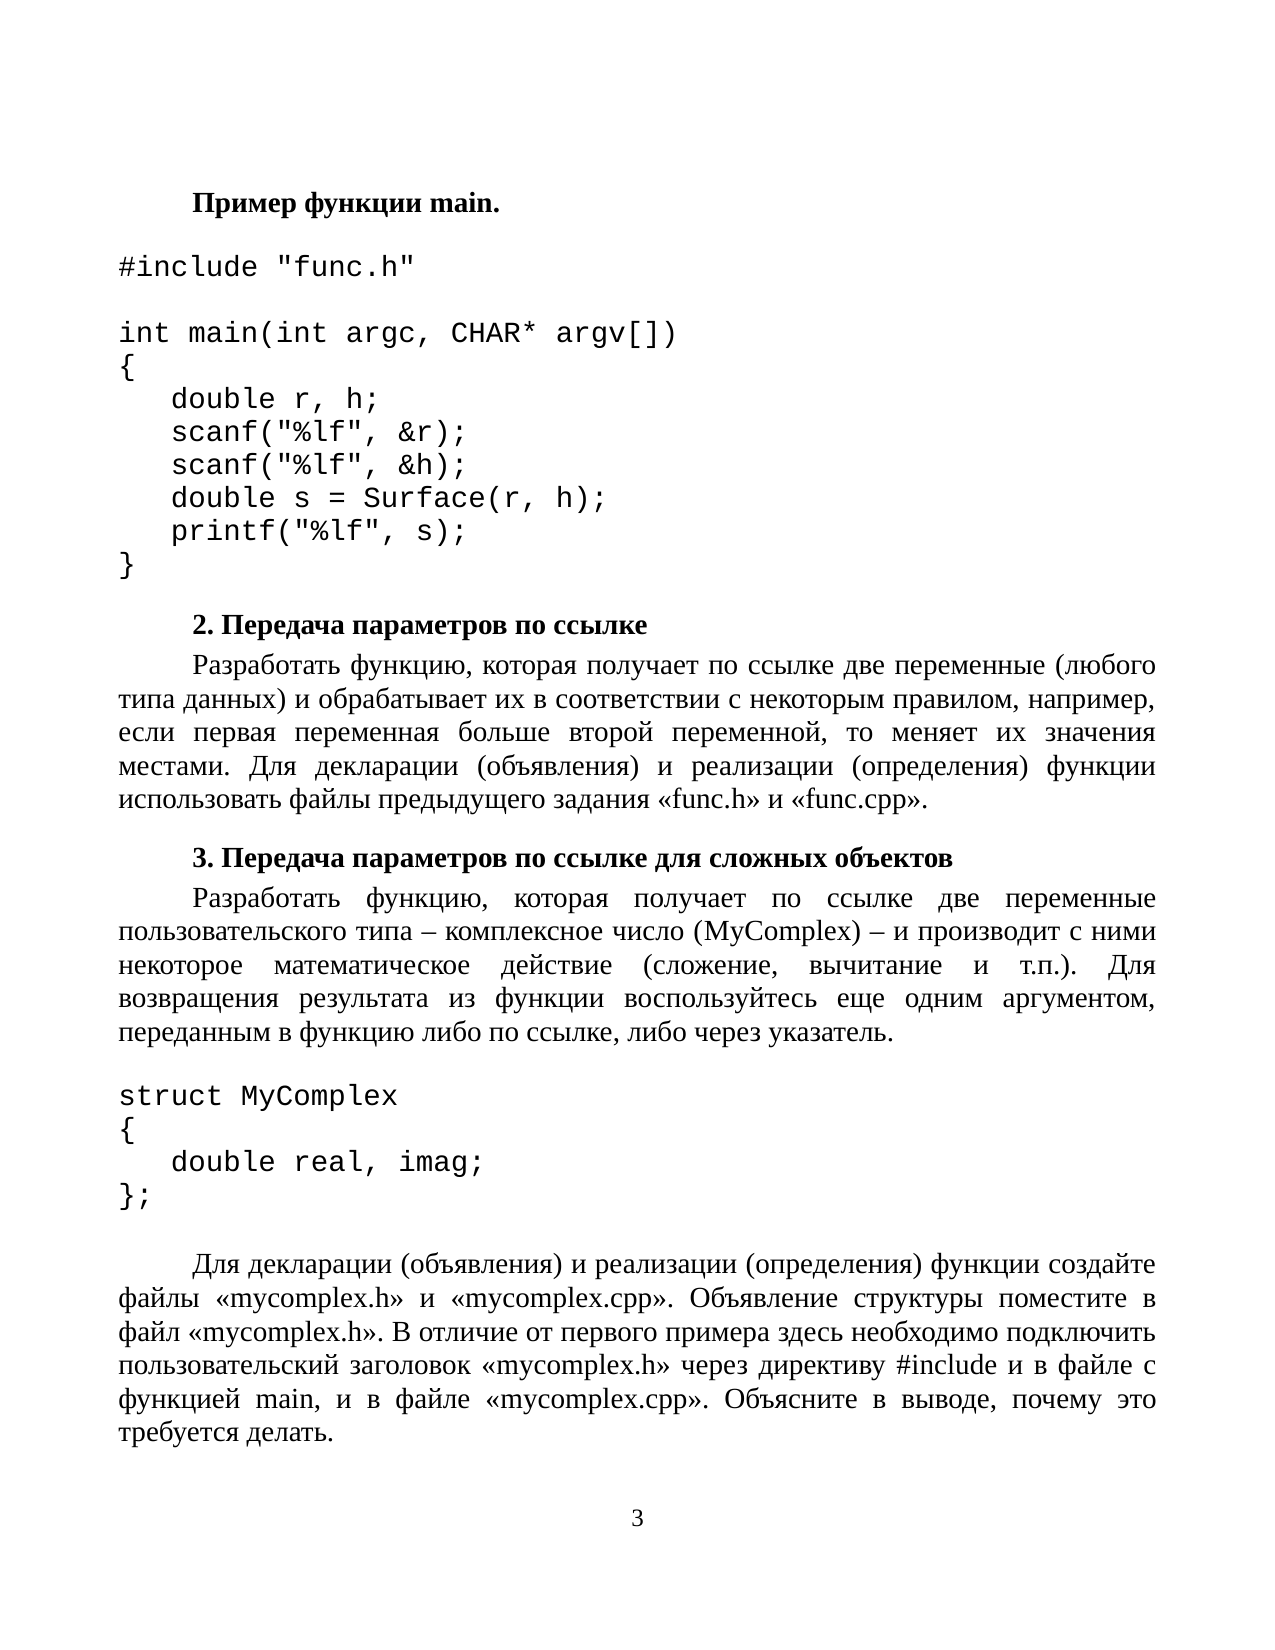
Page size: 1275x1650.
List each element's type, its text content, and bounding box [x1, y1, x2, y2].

text int main(int argc, CHAR* argv[]) [118, 318, 1157, 351]
text #include "func.h" [118, 252, 1157, 285]
subtitle 3. Передача параметров по ссылке для сложных объектов [118, 840, 1157, 873]
subtitle 2. Передача параметров по ссылке [118, 607, 1157, 641]
text Разработать функцию, которая получает по ссылке две переменные (любого типа данных) и обрабатывает их в соответствии с некоторым правилом, например, если первая переменная больше второй переменной, то меняет их значения местами. Для декларации (объявления) и реализации (определения) функции использовать файлы предыдущего задания «func.h» и «func.cpp». [118, 647, 1157, 815]
text scanf("%lf", &r); [118, 417, 1157, 450]
text Для декларации (объявления) и реализации (определения) функции создайте файлы «mycomplex.h» и «mycomplex.cpp». Объявление структуры поместите в файл «mycomplex.h». В отличие от первого примера здесь необходимо подключить пользовательский заголовок «mycomplex.h» через директиву #include и в файле с функцией main, и в файле «mycomplex.cpp». Объясните в выводе, почему это требуется делать. [118, 1247, 1157, 1448]
text scanf("%lf", &h); [118, 450, 1157, 483]
text { [118, 1114, 1157, 1147]
text }; [118, 1180, 1157, 1213]
text Разработать функцию, которая получает по ссылке две переменные пользовательского типа – комплексное число (MyComplex) – и производит с ними некоторое математическое действие (сложение, вычитание и т.п.). Для возвращения результата из функции воспользуйтесь еще одним аргументом, переданным в функцию либо по ссылке, либо через указатель. [118, 880, 1157, 1047]
text double real, imag; [118, 1147, 1157, 1180]
text printf("%lf", s); [118, 516, 1157, 549]
text } [118, 549, 1157, 582]
text { [118, 351, 1157, 384]
text double r, h; [118, 384, 1157, 417]
text struct MyComplex [118, 1081, 1157, 1114]
text double s = Surface(r, h); [118, 483, 1157, 516]
text Пример функции main. [118, 185, 1157, 219]
